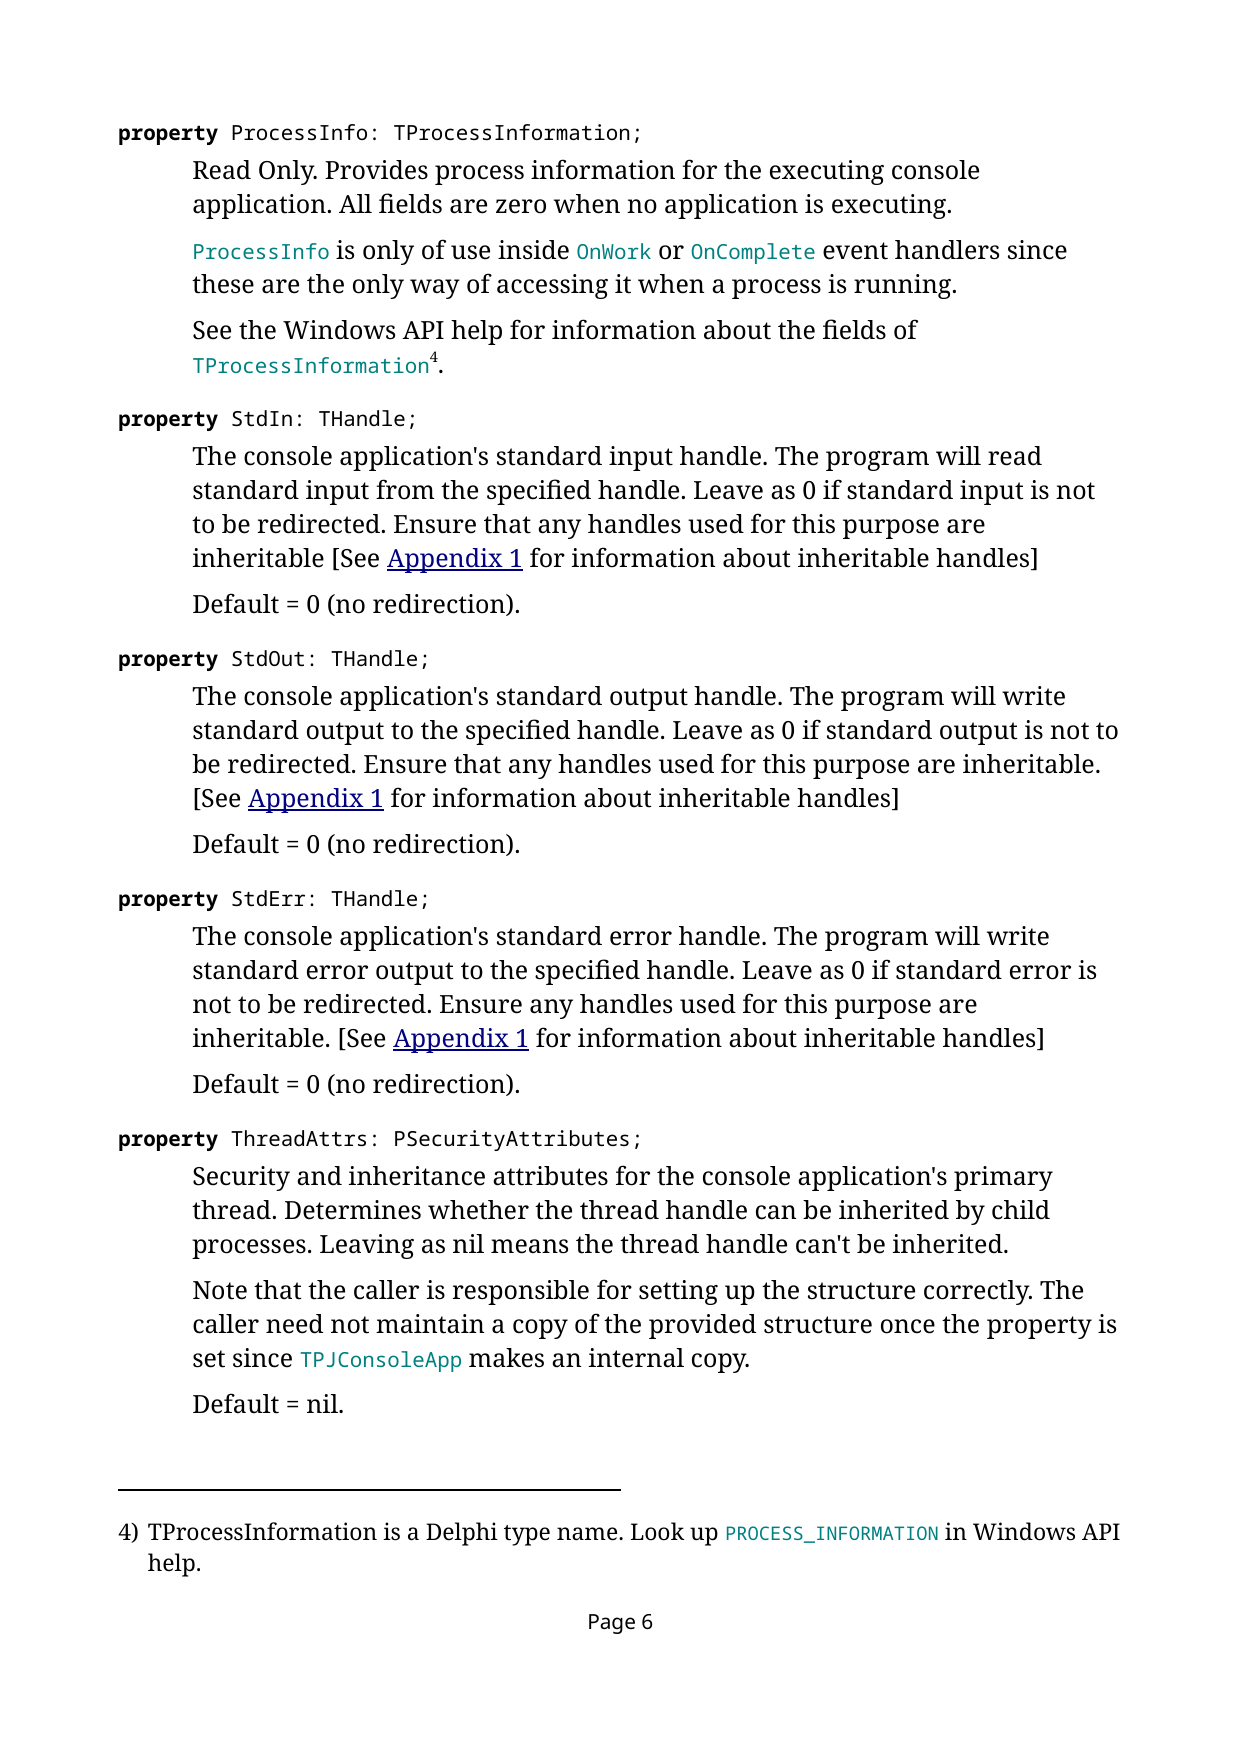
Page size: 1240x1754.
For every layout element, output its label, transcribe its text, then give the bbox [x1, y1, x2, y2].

text property StdOut: THandle; [118, 644, 1122, 672]
text TProcessInformation is a Delphi type name. Look up PROCESS_INFORMATION in Windows API help. [118, 1516, 1122, 1578]
text The console application's standard output handle. The program will write standard output to the specified handle. Leave as 0 if standard output is not to be redirected. Ensure that any handles used for this purpose are inheritable. [See Appendix 1 for information about inheritable handles] [192, 678, 1122, 814]
text The console application's standard error handle. The program will write standard error output to the specified handle. Leave as 0 if standard error is not to be redirected. Ensure any handles used for this purpose are inheritable. [See Appendix 1 for information about inheritable handles] [192, 918, 1122, 1054]
text The console application's standard input handle. The program will read standard input from the specified handle. Leave as 0 if standard input is not to be redirected. Ensure that any handles used for this purpose are inheritable [See Appendix 1 for information about inheritable handles] [192, 438, 1122, 574]
text Default = 0 (no redirection). [192, 586, 1122, 620]
text property ProcessInfo: TProcessInformation; [118, 118, 1122, 147]
text Note that the caller is responsible for setting up the structure correctly. The caller need not maintain a copy of the provided structure once the property is set since TPJConsoleApp makes an internal copy. [192, 1272, 1122, 1374]
text property ThreadAttrs: PSecurityAttributes; [118, 1124, 1122, 1152]
text See the Windows API help for information about the fields of TProcessInformation. [192, 312, 1122, 380]
text Default = 0 (no redirection). [192, 1066, 1122, 1100]
text Read Only. Provides process information for the executing console application. All fields are zero when no application is executing. [192, 152, 1122, 221]
text ProcessInfo is only of use inside OnWork or OnComplete event handlers since these are the only way of accessing it when a process is running. [192, 232, 1122, 301]
text Default = 0 (no redirection). [192, 826, 1122, 860]
text Default = nil. [192, 1386, 1122, 1420]
text property StdIn: THandle; [118, 404, 1122, 432]
text property StdErr: THandle; [118, 884, 1122, 912]
text Security and inheritance attributes for the console application's primary thread. Determines whether the thread handle can be inherited by child processes. Leaving as nil means the thread handle can't be inherited. [192, 1158, 1122, 1261]
